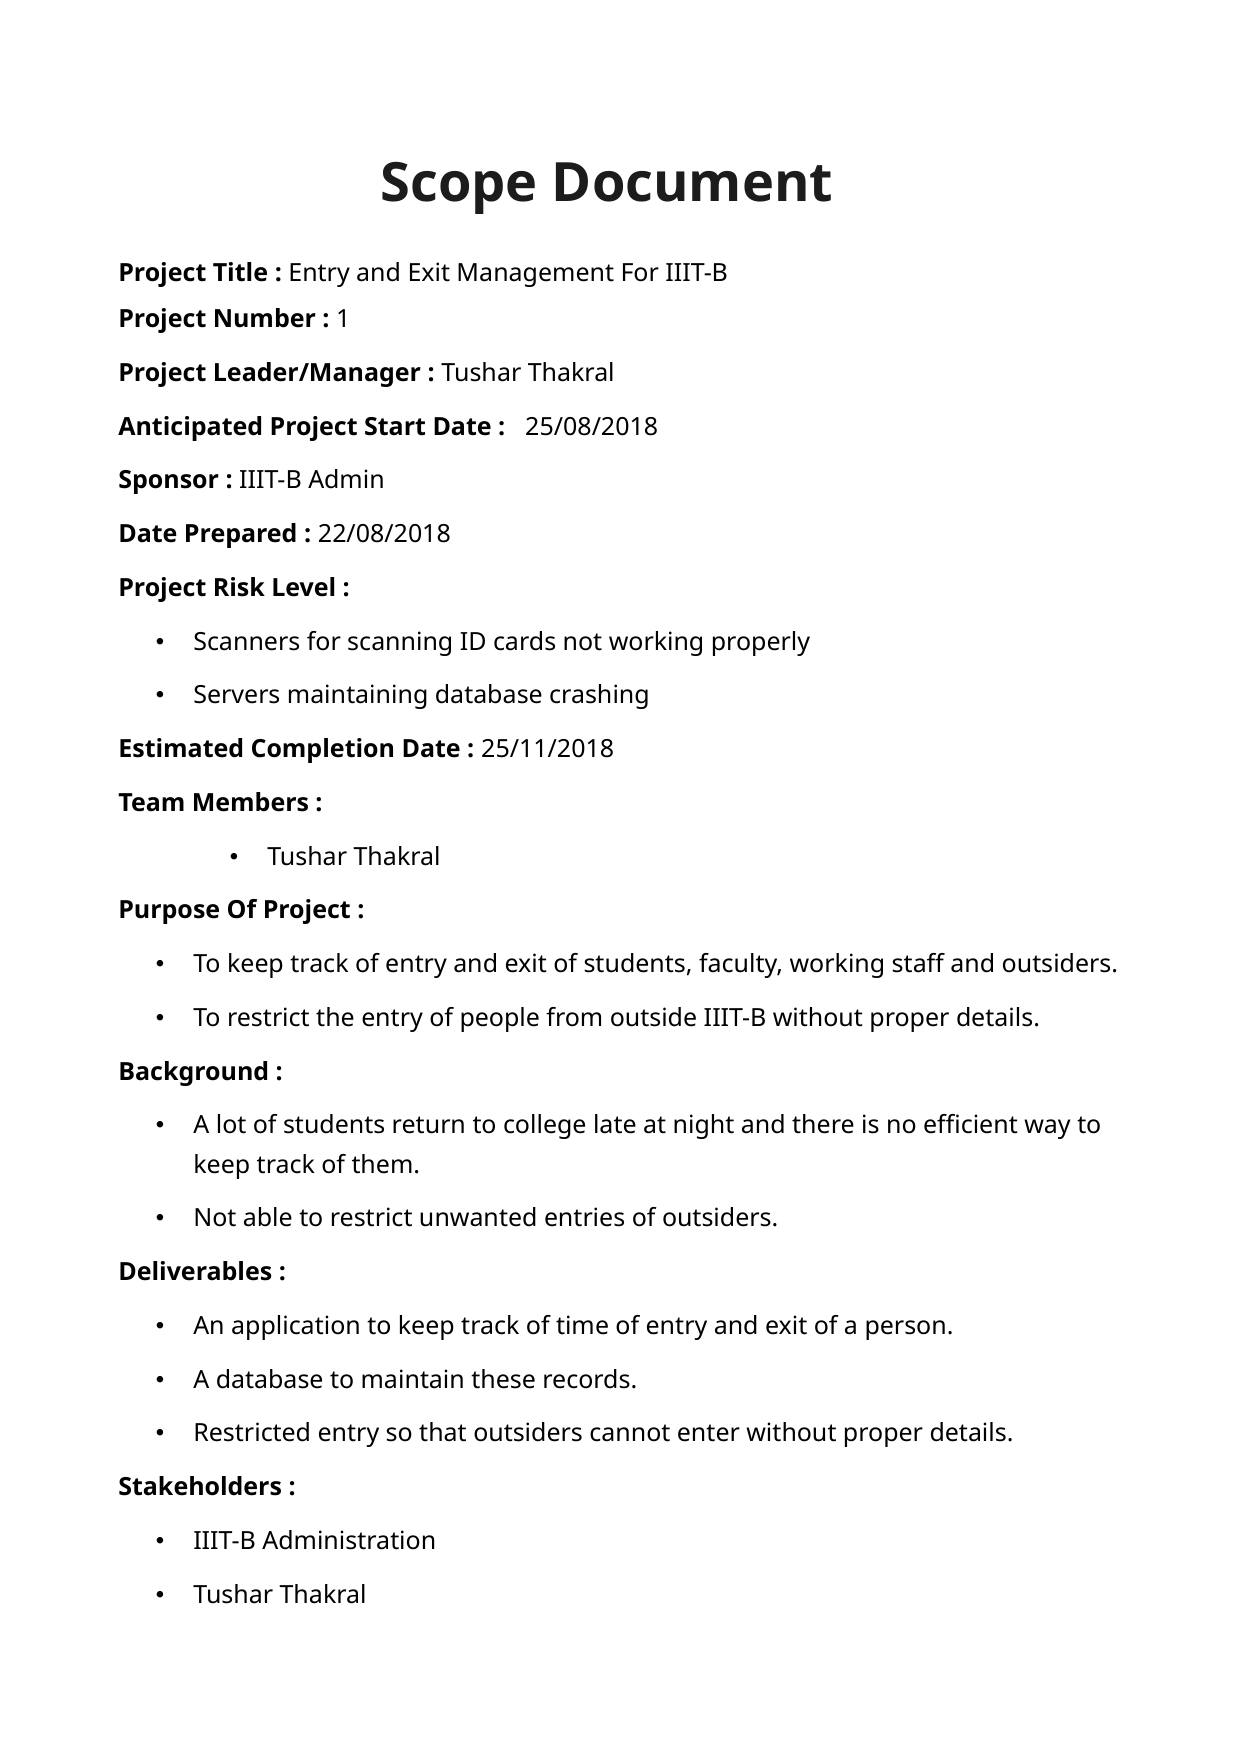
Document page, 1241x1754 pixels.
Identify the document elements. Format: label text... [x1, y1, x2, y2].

text Stakeholders : [118, 1469, 1122, 1503]
list A database to maintain these records. [156, 1361, 1122, 1395]
text Date Prepared : 22/08/2018 [118, 516, 1122, 550]
text Estimated Completion Date : 25/11/2018 [118, 731, 1122, 765]
subtitle Scope Document [118, 143, 1122, 217]
text Background : [118, 1053, 1122, 1087]
list Tushar Thakral [229, 838, 1122, 872]
list An application to keep track of time of entry and exit of a person. [156, 1308, 1122, 1342]
list IIIT-B Administration [156, 1523, 1122, 1557]
list To keep track of entry and exit of students, faculty, working staff and outsiders. [156, 946, 1122, 980]
text Project Number : 1 [118, 301, 1122, 335]
list A lot of students return to college late at night and there is no efficient way to keep track of them. [156, 1107, 1122, 1180]
list Not able to restrict unwanted entries of outsiders. [156, 1200, 1122, 1234]
text Project Leader/Manager : Tushar Thakral [118, 355, 1122, 389]
list Servers maintaining database crashing [156, 677, 1122, 711]
list Restricted entry so that outsiders cannot enter without proper details. [156, 1415, 1122, 1449]
subtitle Project Title : Entry and Exit Management For IIIT-B [118, 254, 1122, 288]
text Sponsor : IIIT-B Admin [118, 462, 1122, 496]
list To restrict the entry of people from outside IIIT-B without proper details. [156, 1000, 1122, 1034]
text Deliverables : [118, 1254, 1122, 1288]
text Purpose Of Project : [118, 892, 1122, 926]
text Anticipated Project Start Date : 25/08/2018 [118, 408, 1122, 442]
text Team Members : [118, 785, 1122, 819]
text Project Risk Level : [118, 570, 1122, 604]
list Tushar Thakral [156, 1576, 1122, 1610]
list Scanners for scanning ID cards not working properly [156, 623, 1122, 657]
